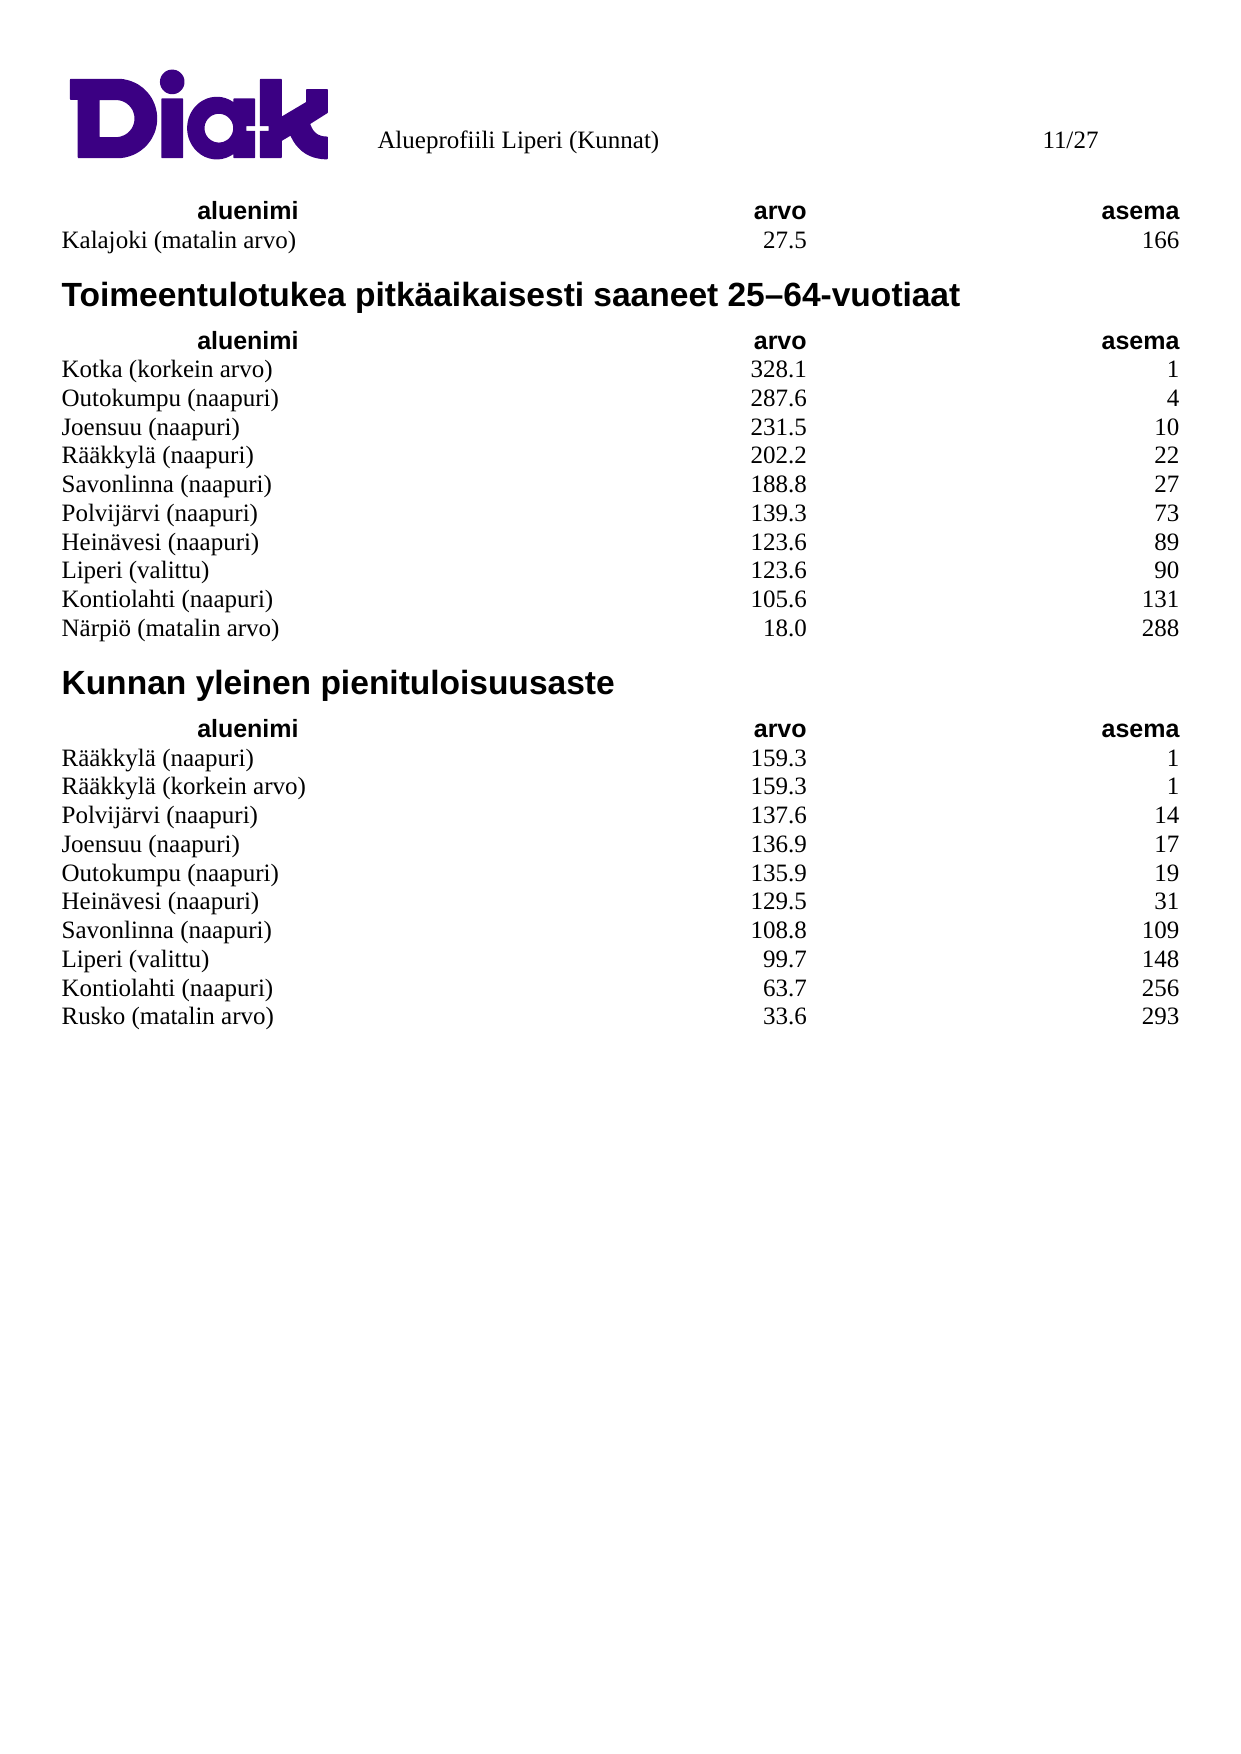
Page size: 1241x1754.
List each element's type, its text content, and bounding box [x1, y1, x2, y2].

table_cell Kalajoki (matalin arvo) [61, 225, 434, 254]
table_header aluenimi [61, 714, 434, 743]
table_cell 159.3 [434, 743, 806, 771]
table_cell 4 [806, 383, 1179, 412]
table_cell 89 [806, 527, 1179, 556]
table_cell 108.8 [434, 915, 806, 944]
table_cell Heinävesi (naapuri) [61, 527, 434, 556]
table_cell Outokumpu (naapuri) [61, 858, 434, 886]
table_cell Rusko (matalin arvo) [61, 1001, 434, 1030]
subtitle Toimeentulotukea pitkäaikaisesti saaneet 25–64-vuotiaat [61, 274, 1179, 313]
table_cell Rääkkylä (naapuri) [61, 441, 434, 469]
table_cell 188.8 [434, 469, 806, 498]
table_header asema [806, 326, 1179, 354]
table_cell Joensuu (naapuri) [61, 829, 434, 858]
subtitle Kunnan yleinen pienituloisuusaste [61, 663, 1179, 701]
table_cell 129.5 [434, 886, 806, 915]
table_cell 328.1 [434, 354, 806, 383]
table_cell 256 [806, 973, 1179, 1001]
table_cell 135.9 [434, 858, 806, 886]
table_cell Savonlinna (naapuri) [61, 915, 434, 944]
table_cell 63.7 [434, 973, 806, 1001]
table_cell Outokumpu (naapuri) [61, 383, 434, 412]
table_cell 139.3 [434, 498, 806, 527]
table_cell Liperi (valittu) [61, 556, 434, 584]
table_cell 231.5 [434, 412, 806, 441]
table_cell 131 [806, 584, 1179, 613]
table_cell 33.6 [434, 1001, 806, 1030]
table_cell 90 [806, 556, 1179, 584]
table_cell 31 [806, 886, 1179, 915]
table_cell 19 [806, 858, 1179, 886]
table_cell 105.6 [434, 584, 806, 613]
table_cell 10 [806, 412, 1179, 441]
table_cell 22 [806, 441, 1179, 469]
table_cell Savonlinna (naapuri) [61, 469, 434, 498]
table_cell 1 [806, 771, 1179, 800]
table_cell 159.3 [434, 771, 806, 800]
table_header arvo [434, 196, 806, 225]
table_header aluenimi [61, 326, 434, 354]
table_cell Rääkkylä (korkein arvo) [61, 771, 434, 800]
table_header asema [806, 714, 1179, 743]
table_cell Kontiolahti (naapuri) [61, 584, 434, 613]
table_cell 1 [806, 354, 1179, 383]
table_cell 166 [806, 225, 1179, 254]
table_header asema [806, 196, 1179, 225]
table_header arvo [434, 326, 806, 354]
table_cell Närpiö (matalin arvo) [61, 613, 434, 642]
table_header aluenimi [61, 196, 434, 225]
table_header arvo [434, 714, 806, 743]
table_cell Kontiolahti (naapuri) [61, 973, 434, 1001]
table_cell Liperi (valittu) [61, 944, 434, 973]
table_cell 99.7 [434, 944, 806, 973]
table_cell 148 [806, 944, 1179, 973]
table_cell 73 [806, 498, 1179, 527]
table_cell 293 [806, 1001, 1179, 1030]
table_cell 109 [806, 915, 1179, 944]
table_cell Rääkkylä (naapuri) [61, 743, 434, 771]
table_cell 1 [806, 743, 1179, 771]
table_cell Polvijärvi (naapuri) [61, 800, 434, 829]
table_cell 17 [806, 829, 1179, 858]
table_cell 18.0 [434, 613, 806, 642]
table_cell 14 [806, 800, 1179, 829]
table_cell 288 [806, 613, 1179, 642]
table_cell 27.5 [434, 225, 806, 254]
table_cell Heinävesi (naapuri) [61, 886, 434, 915]
table_cell 287.6 [434, 383, 806, 412]
table_cell Joensuu (naapuri) [61, 412, 434, 441]
table_cell 123.6 [434, 527, 806, 556]
table_cell 27 [806, 469, 1179, 498]
table_cell 202.2 [434, 441, 806, 469]
table_cell Polvijärvi (naapuri) [61, 498, 434, 527]
table_cell 136.9 [434, 829, 806, 858]
table_cell 137.6 [434, 800, 806, 829]
table_cell 123.6 [434, 556, 806, 584]
table_cell Kotka (korkein arvo) [61, 354, 434, 383]
